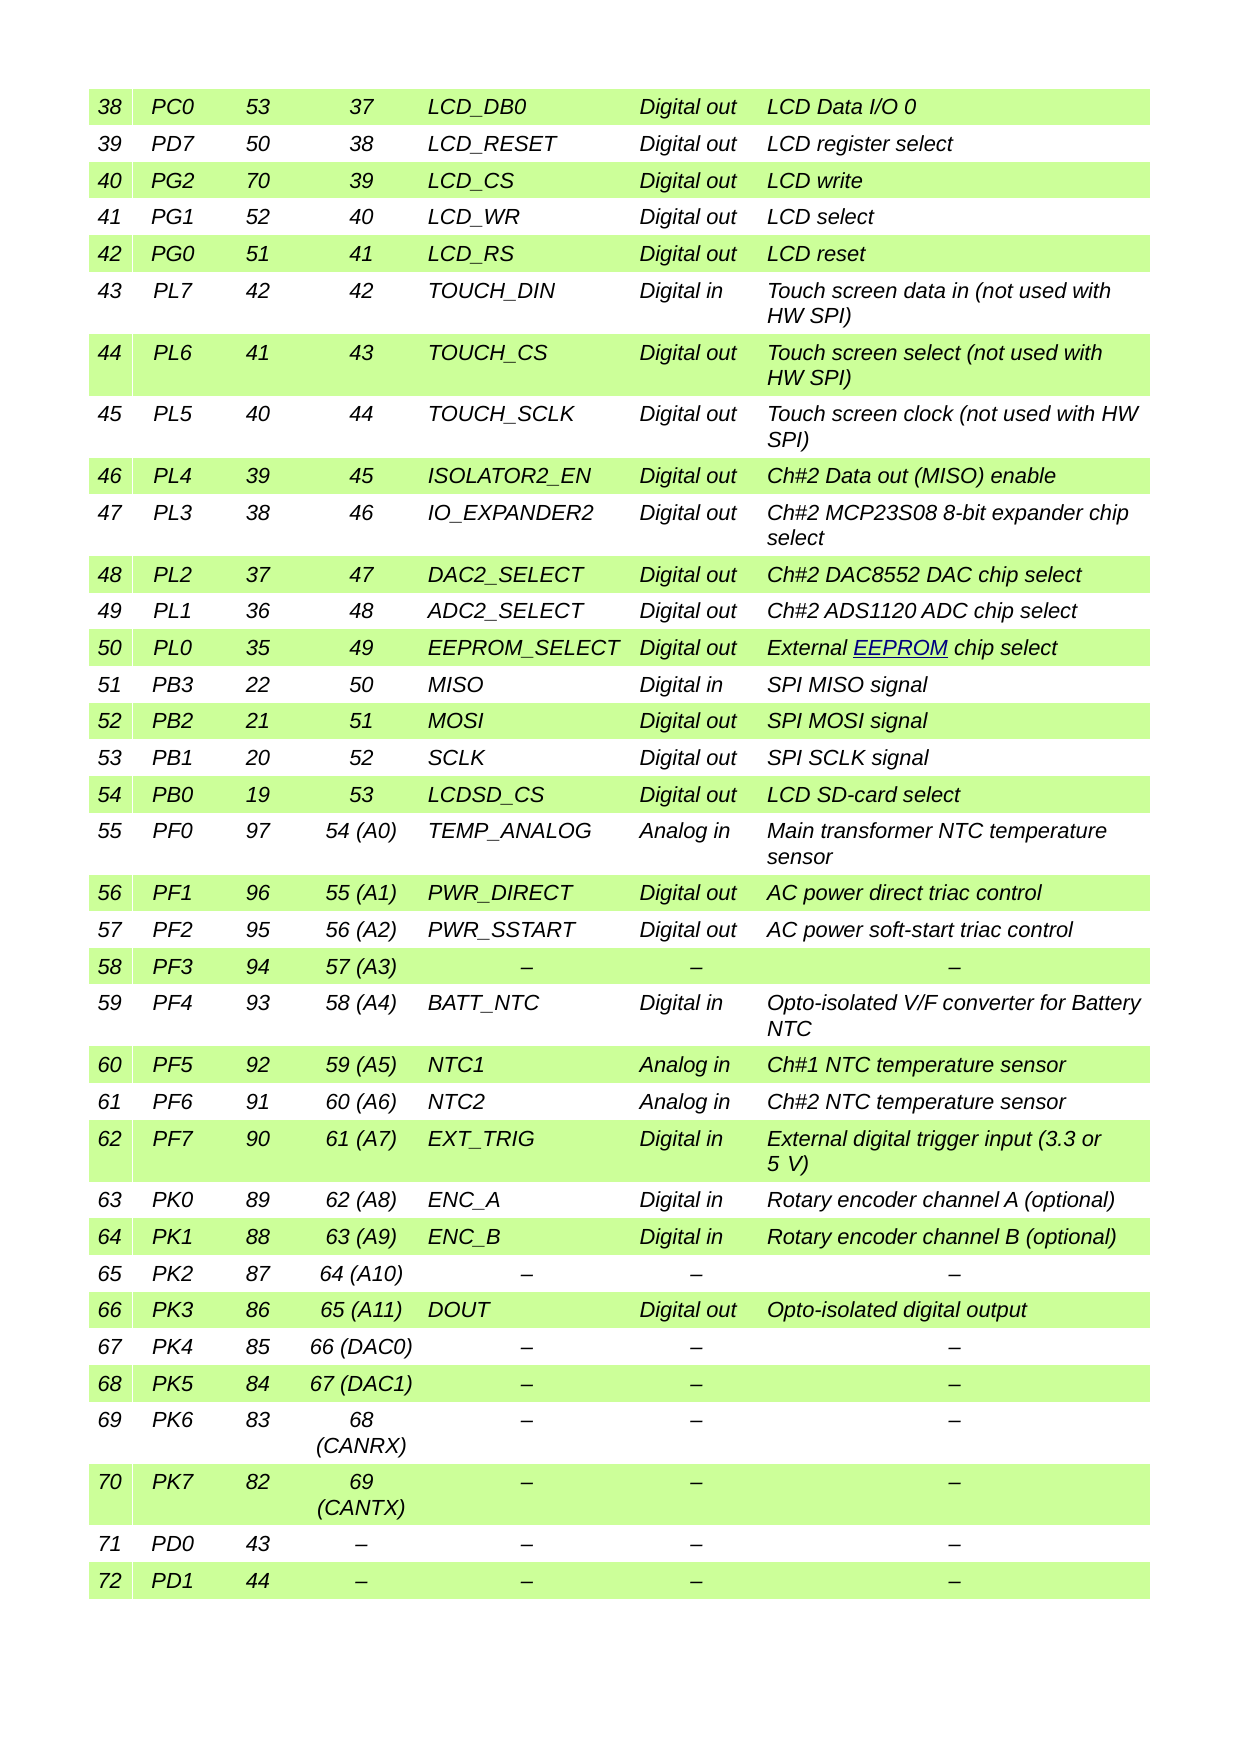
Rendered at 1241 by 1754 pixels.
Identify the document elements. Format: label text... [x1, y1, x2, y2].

table_cell Digital out [634, 334, 761, 396]
table_cell 43 [89, 272, 132, 334]
table_cell EXT_TRIG [422, 1120, 634, 1182]
table_cell 69 (CANTX) [303, 1464, 422, 1525]
table_cell EEPROM_SELECT [422, 629, 634, 666]
table_cell – [761, 1525, 1150, 1562]
table_cell Digital out [634, 1292, 761, 1328]
table_cell LCD_WR [422, 199, 634, 235]
table_cell 68 [89, 1365, 132, 1402]
table_cell ISOLATOR2_EN [422, 458, 634, 494]
table_cell 63 [89, 1182, 132, 1218]
table_cell NTC1 [422, 1046, 634, 1083]
table_cell – [422, 1464, 634, 1525]
table_cell 19 [215, 776, 303, 813]
table_cell 51 [303, 703, 422, 739]
table_cell 62 (A8) [303, 1182, 422, 1218]
table_cell – [422, 1525, 634, 1562]
table_cell PK1 [133, 1218, 215, 1255]
table_cell Digital out [634, 703, 761, 739]
table_cell – [761, 948, 1150, 984]
table_cell PF3 [133, 948, 215, 984]
table_cell 72 [89, 1562, 132, 1599]
table_cell 22 [215, 666, 303, 703]
table_cell – [634, 1525, 761, 1562]
table_cell 86 [215, 1292, 303, 1328]
table_cell PD1 [133, 1562, 215, 1599]
table_cell Digital out [634, 396, 761, 457]
table_cell 89 [215, 1182, 303, 1218]
table_cell 94 [215, 948, 303, 984]
table_cell 47 [303, 556, 422, 593]
table_cell 40 [215, 396, 303, 457]
table_cell 50 [303, 666, 422, 703]
table_cell PF5 [133, 1046, 215, 1083]
table_cell – [634, 1365, 761, 1402]
table_cell 48 [303, 593, 422, 629]
table_cell 44 [215, 1562, 303, 1599]
table_cell SPI MOSI signal [761, 703, 1150, 739]
table_cell Rotary encoder channel B (optional) [761, 1218, 1150, 1255]
table_cell PL0 [133, 629, 215, 666]
table_cell PF7 [133, 1120, 215, 1182]
table_cell 50 [89, 629, 132, 666]
table_cell – [422, 1402, 634, 1463]
table_cell – [761, 1255, 1150, 1292]
table_cell 40 [89, 162, 132, 198]
table_cell PB0 [133, 776, 215, 813]
table_cell 42 [303, 272, 422, 334]
table_cell Digital in [634, 1218, 761, 1255]
table_cell 55 (A1) [303, 875, 422, 911]
table_cell – [634, 1255, 761, 1292]
table_cell Analog in [634, 813, 761, 874]
table_cell Main transformer NTC temperature sensor [761, 813, 1150, 874]
table_cell LCD Data I/O 0 [761, 89, 1150, 125]
table_cell – [634, 1402, 761, 1463]
table_cell 45 [89, 396, 132, 457]
table_cell Digital out [634, 494, 761, 556]
table_cell 62 [89, 1120, 132, 1182]
table_cell 71 [89, 1525, 132, 1562]
table_cell Digital out [634, 235, 761, 272]
table_cell 68 (CANRX) [303, 1402, 422, 1463]
table_cell Ch#2 Data out (MISO) enable [761, 458, 1150, 494]
table_cell 44 [89, 334, 132, 396]
table_cell PL2 [133, 556, 215, 593]
table_cell SPI SCLK signal [761, 739, 1150, 776]
table_cell 43 [215, 1525, 303, 1562]
table_cell Digital out [634, 458, 761, 494]
table_cell Digital out [634, 875, 761, 911]
table_cell – [422, 1365, 634, 1402]
table_cell PB3 [133, 666, 215, 703]
table_cell – [422, 1255, 634, 1292]
table_cell 61 (A7) [303, 1120, 422, 1182]
table_cell Digital out [634, 125, 761, 162]
table_cell PF6 [133, 1083, 215, 1120]
table_cell Digital out [634, 162, 761, 198]
table_cell 83 [215, 1402, 303, 1463]
table_cell Ch#2 NTC temperature sensor [761, 1083, 1150, 1120]
table_cell LCD_DB0 [422, 89, 634, 125]
table_cell – [761, 1402, 1150, 1463]
table_cell 56 [89, 875, 132, 911]
table_cell 64 (A10) [303, 1255, 422, 1292]
table_cell 52 [215, 199, 303, 235]
table_cell External EEPROM chip select [761, 629, 1150, 666]
table_cell 53 [215, 89, 303, 125]
table_cell LCD write [761, 162, 1150, 198]
table_cell Digital out [634, 739, 761, 776]
table_cell 51 [215, 235, 303, 272]
table_cell 35 [215, 629, 303, 666]
table_cell 53 [89, 739, 132, 776]
table_cell PK7 [133, 1464, 215, 1525]
table_cell 48 [89, 556, 132, 593]
table_cell 95 [215, 911, 303, 948]
table_cell Digital out [634, 629, 761, 666]
table_cell BATT_NTC [422, 985, 634, 1046]
table_cell PK2 [133, 1255, 215, 1292]
table_cell Digital out [634, 89, 761, 125]
table_cell Digital out [634, 199, 761, 235]
table_cell TOUCH_DIN [422, 272, 634, 334]
table_cell 69 [89, 1402, 132, 1463]
table_cell Touch screen select (not used with HW SPI) [761, 334, 1150, 396]
table_cell 60 [89, 1046, 132, 1083]
table_cell Digital in [634, 1182, 761, 1218]
table_cell LCD_RS [422, 235, 634, 272]
table_cell PF2 [133, 911, 215, 948]
table_cell 55 [89, 813, 132, 874]
table_cell PG2 [133, 162, 215, 198]
table_cell 46 [303, 494, 422, 556]
table_cell 56 (A2) [303, 911, 422, 948]
table_cell – [303, 1525, 422, 1562]
table_cell 52 [89, 703, 132, 739]
table_cell – [422, 1562, 634, 1599]
table_cell Digital in [634, 666, 761, 703]
table_cell LCD_RESET [422, 125, 634, 162]
table_cell – [761, 1464, 1150, 1525]
table_cell 36 [215, 593, 303, 629]
table_cell Ch#2 ADS1120 ADC chip select [761, 593, 1150, 629]
table_cell – [422, 1328, 634, 1365]
table_cell TOUCH_CS [422, 334, 634, 396]
table_cell LCD reset [761, 235, 1150, 272]
table_cell Analog in [634, 1083, 761, 1120]
table_cell 65 (A11) [303, 1292, 422, 1328]
table_cell SPI MISO signal [761, 666, 1150, 703]
table_cell 41 [89, 199, 132, 235]
table_cell PK0 [133, 1182, 215, 1218]
table_cell Digital out [634, 556, 761, 593]
table_cell PL4 [133, 458, 215, 494]
table_cell 38 [303, 125, 422, 162]
table_cell 39 [215, 458, 303, 494]
table_cell 54 (A0) [303, 813, 422, 874]
table_cell 21 [215, 703, 303, 739]
table_cell 51 [89, 666, 132, 703]
table_cell LCDSD_CS [422, 776, 634, 813]
table_cell 47 [89, 494, 132, 556]
table_cell Touch screen clock (not used with HW SPI) [761, 396, 1150, 457]
table_cell 57 (A3) [303, 948, 422, 984]
table_cell 84 [215, 1365, 303, 1402]
table_cell 49 [89, 593, 132, 629]
table_cell 97 [215, 813, 303, 874]
table_cell 43 [303, 334, 422, 396]
table_cell Touch screen data in (not used with HW SPI) [761, 272, 1150, 334]
table_cell 57 [89, 911, 132, 948]
table_cell PB1 [133, 739, 215, 776]
table_cell External digital trigger input (3.3 or 5 V) [761, 1120, 1150, 1182]
table_cell DOUT [422, 1292, 634, 1328]
table_cell 40 [303, 199, 422, 235]
table_cell Ch#2 MCP23S08 8-bit expander chip select [761, 494, 1150, 556]
table_cell LCD register select [761, 125, 1150, 162]
table_cell – [761, 1365, 1150, 1402]
table_cell 87 [215, 1255, 303, 1292]
table_cell – [761, 1328, 1150, 1365]
table_cell PK4 [133, 1328, 215, 1365]
table_cell 65 [89, 1255, 132, 1292]
table_cell Opto-isolated V/F converter for Battery NTC [761, 985, 1150, 1046]
table_cell 58 [89, 948, 132, 984]
table_cell 58 (A4) [303, 985, 422, 1046]
table_cell Rotary encoder channel A (optional) [761, 1182, 1150, 1218]
table_cell – [422, 948, 634, 984]
table_cell 64 [89, 1218, 132, 1255]
table_cell PG1 [133, 199, 215, 235]
table_cell AC power soft-start triac control [761, 911, 1150, 948]
table_cell Digital in [634, 1120, 761, 1182]
table_cell PF1 [133, 875, 215, 911]
table_cell 41 [303, 235, 422, 272]
table_cell Digital out [634, 593, 761, 629]
table_cell LCD_CS [422, 162, 634, 198]
table_cell 45 [303, 458, 422, 494]
table_cell 41 [215, 334, 303, 396]
table_cell NTC2 [422, 1083, 634, 1120]
table_cell 66 [89, 1292, 132, 1328]
table_cell 85 [215, 1328, 303, 1365]
table_cell IO_EXPANDER2 [422, 494, 634, 556]
table_cell PK5 [133, 1365, 215, 1402]
table_cell 61 [89, 1083, 132, 1120]
table_cell 96 [215, 875, 303, 911]
table_cell Opto-isolated digital output [761, 1292, 1150, 1328]
table_cell ADC2_SELECT [422, 593, 634, 629]
table_cell PC0 [133, 89, 215, 125]
table_cell Analog in [634, 1046, 761, 1083]
table_cell 54 [89, 776, 132, 813]
table_cell 52 [303, 739, 422, 776]
table_cell PB2 [133, 703, 215, 739]
table_cell Digital out [634, 776, 761, 813]
table_cell 37 [215, 556, 303, 593]
table_cell PWR_DIRECT [422, 875, 634, 911]
table_cell PG0 [133, 235, 215, 272]
table_cell 50 [215, 125, 303, 162]
table_cell PF4 [133, 985, 215, 1046]
table_cell 38 [89, 89, 132, 125]
table_cell ENC_B [422, 1218, 634, 1255]
table_cell 44 [303, 396, 422, 457]
table_cell PK3 [133, 1292, 215, 1328]
table_cell 42 [89, 235, 132, 272]
table_cell – [634, 1328, 761, 1365]
table_cell PL3 [133, 494, 215, 556]
table_cell 93 [215, 985, 303, 1046]
table_cell 88 [215, 1218, 303, 1255]
table_cell 39 [303, 162, 422, 198]
table_cell 39 [89, 125, 132, 162]
table_cell Ch#2 DAC8552 DAC chip select [761, 556, 1150, 593]
table_cell PL7 [133, 272, 215, 334]
table_cell 60 (A6) [303, 1083, 422, 1120]
table_cell 92 [215, 1046, 303, 1083]
table_cell 91 [215, 1083, 303, 1120]
table_cell DAC2_SELECT [422, 556, 634, 593]
table_cell 42 [215, 272, 303, 334]
table_cell 70 [89, 1464, 132, 1525]
table_cell Digital in [634, 985, 761, 1046]
table_cell LCD select [761, 199, 1150, 235]
table_cell PF0 [133, 813, 215, 874]
table_cell – [634, 1464, 761, 1525]
table_cell PWR_SSTART [422, 911, 634, 948]
table_cell 82 [215, 1464, 303, 1525]
table_cell 49 [303, 629, 422, 666]
table_cell 70 [215, 162, 303, 198]
table_cell 38 [215, 494, 303, 556]
table_cell 37 [303, 89, 422, 125]
table_cell PL5 [133, 396, 215, 457]
table_cell PD0 [133, 1525, 215, 1562]
table_cell – [303, 1562, 422, 1599]
table_cell 46 [89, 458, 132, 494]
table_cell LCD SD-card select [761, 776, 1150, 813]
table_cell PL6 [133, 334, 215, 396]
table_cell MOSI [422, 703, 634, 739]
table_cell TOUCH_SCLK [422, 396, 634, 457]
table_cell 63 (A9) [303, 1218, 422, 1255]
table_cell Ch#1 NTC temperature sensor [761, 1046, 1150, 1083]
table_cell – [634, 1562, 761, 1599]
table_cell – [634, 948, 761, 984]
table_cell 66 (DAC0) [303, 1328, 422, 1365]
table_cell 53 [303, 776, 422, 813]
table_cell PK6 [133, 1402, 215, 1463]
table_cell 67 (DAC1) [303, 1365, 422, 1402]
table_cell 59 [89, 985, 132, 1046]
table_cell SCLK [422, 739, 634, 776]
table_cell 67 [89, 1328, 132, 1365]
table_cell Digital in [634, 272, 761, 334]
table_cell Digital out [634, 911, 761, 948]
table_cell PL1 [133, 593, 215, 629]
table_cell ENC_A [422, 1182, 634, 1218]
table_cell TEMP_ANALOG [422, 813, 634, 874]
table_cell 90 [215, 1120, 303, 1182]
table_cell MISO [422, 666, 634, 703]
table_cell PD7 [133, 125, 215, 162]
table_cell – [761, 1562, 1150, 1599]
table_cell AC power direct triac control [761, 875, 1150, 911]
table_cell 20 [215, 739, 303, 776]
